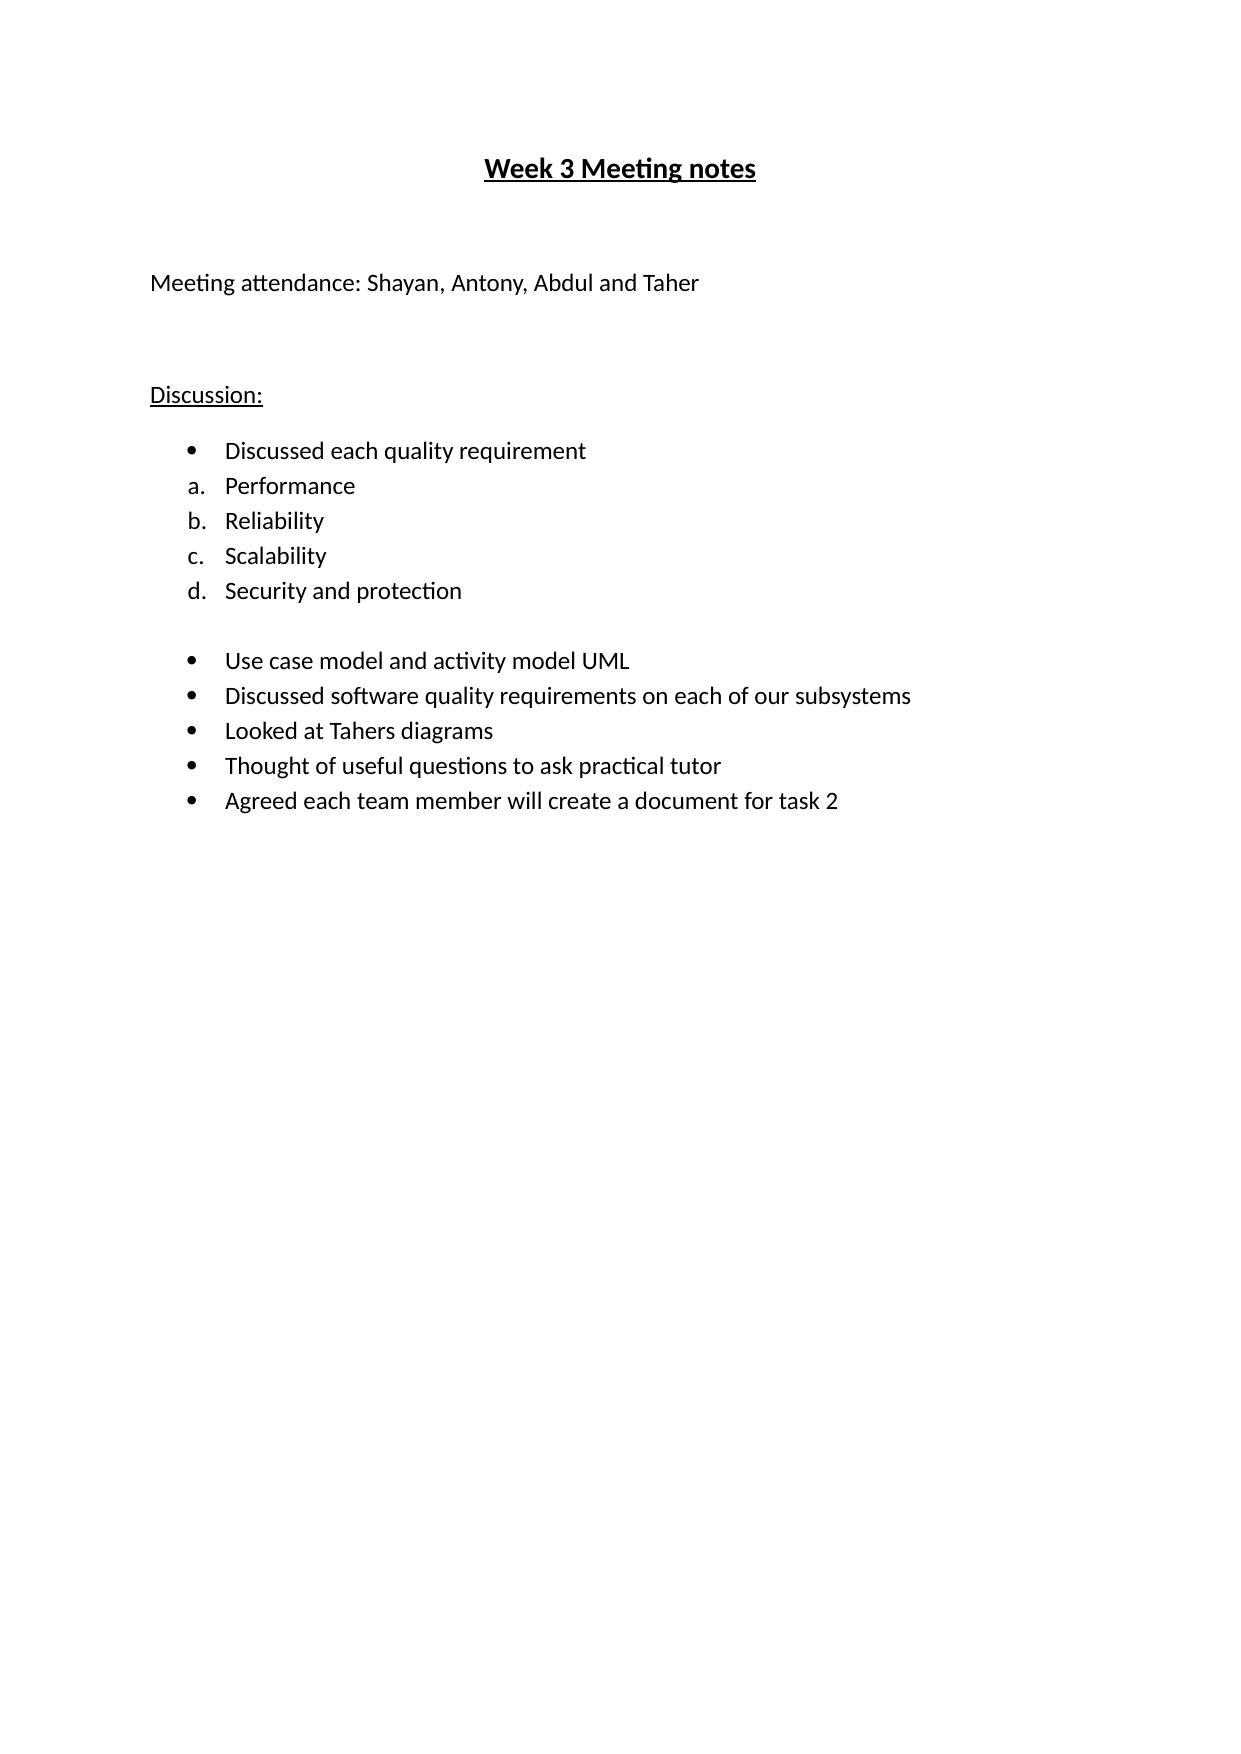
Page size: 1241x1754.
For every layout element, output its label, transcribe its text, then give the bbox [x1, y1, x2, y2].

list Scalability [187, 540, 1090, 571]
text Week 3 Meeting notes [150, 150, 1090, 186]
list Looked at Tahers diagrams [187, 715, 1090, 746]
list Reliability [187, 505, 1090, 536]
list Use case model and activity model UML [187, 645, 1090, 676]
list Security and protection [187, 575, 1090, 606]
text Discussion: [150, 379, 1090, 410]
list Discussed software quality requirements on each of our subsystems [187, 680, 1090, 711]
list Agreed each team member will create a document for task 2 [187, 785, 1090, 816]
list Discussed each quality requirement [187, 435, 1090, 466]
list Thought of useful questions to ask practical tutor [187, 750, 1090, 781]
text Meeting attendance: Shayan, Antony, Abdul and Taher [150, 268, 1090, 298]
list Performance [187, 470, 1090, 501]
